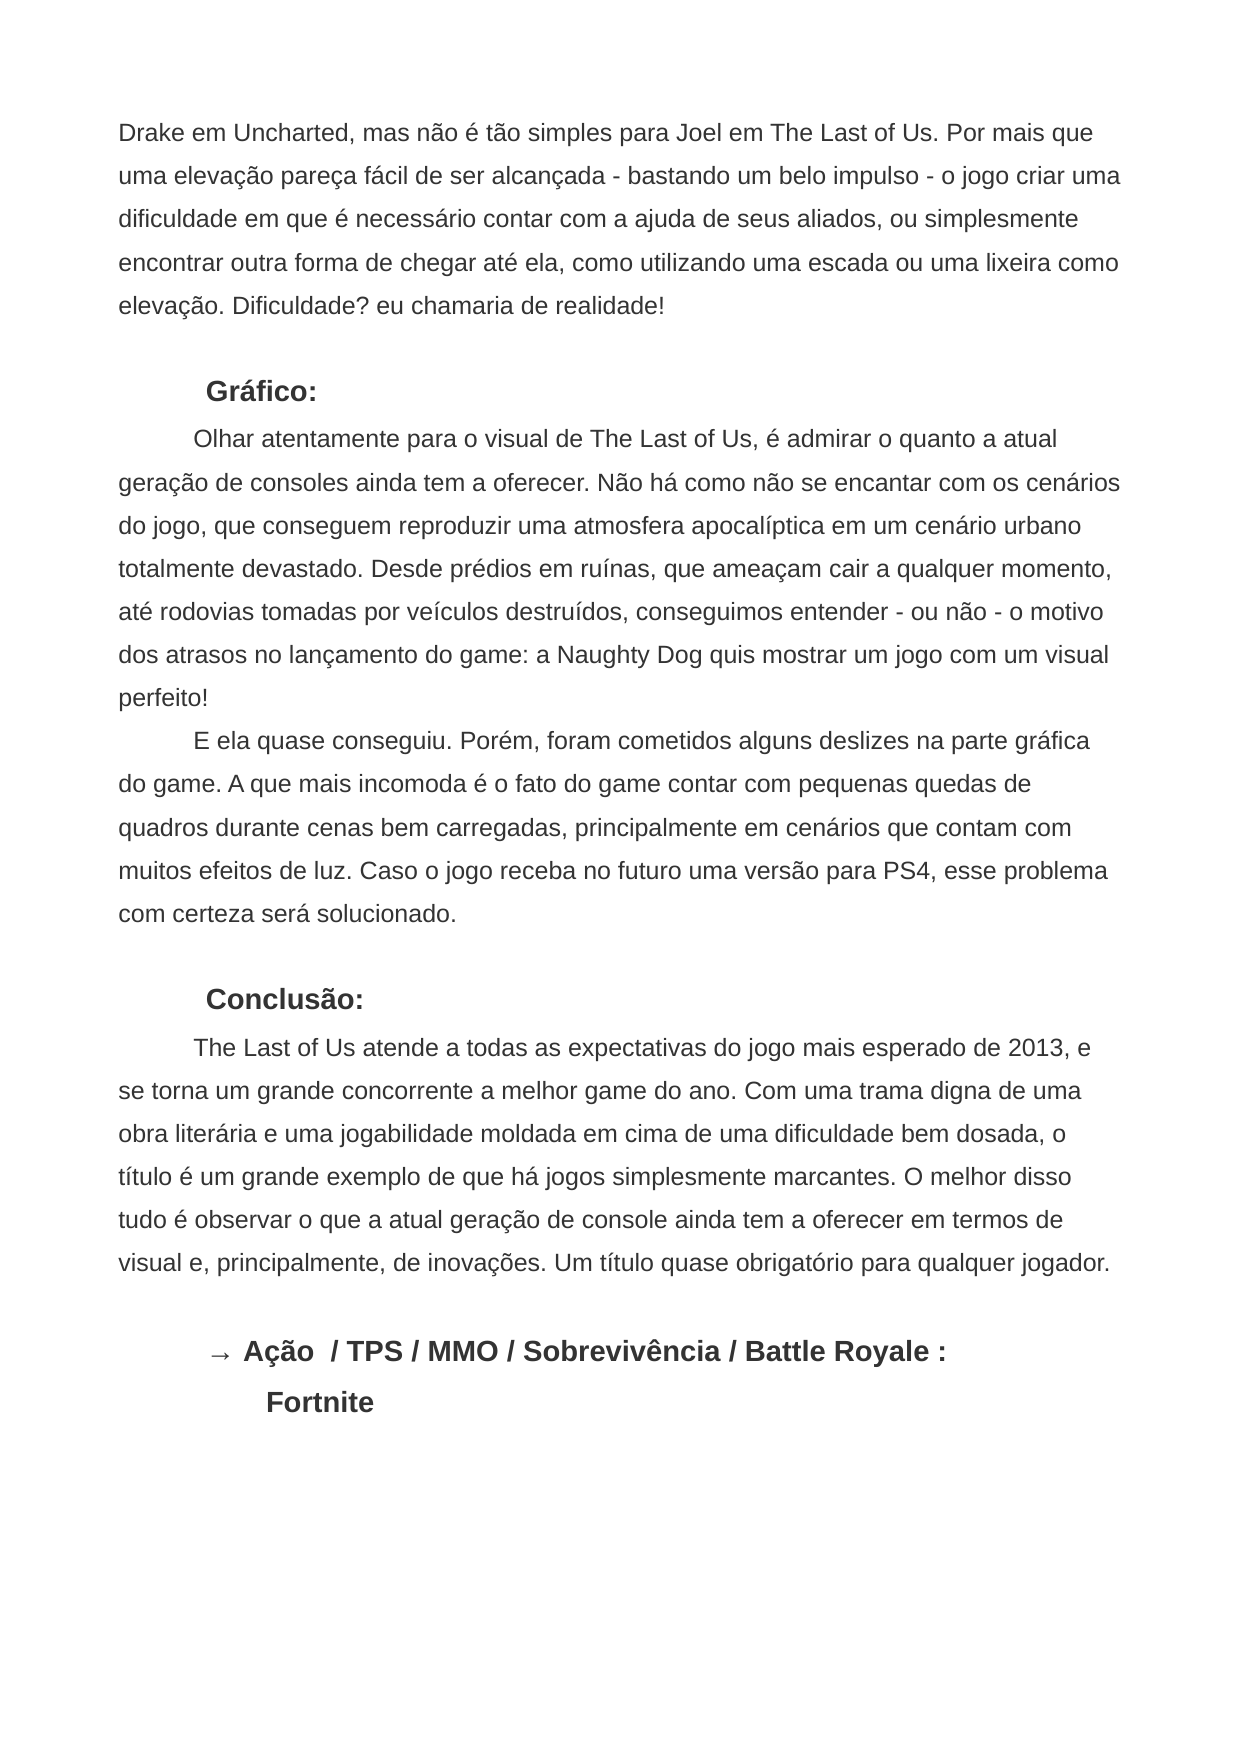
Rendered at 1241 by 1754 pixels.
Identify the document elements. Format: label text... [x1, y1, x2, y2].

text Drake em Uncharted, mas não é tão simples para Joel em The Last of Us. Por mais que uma elevação pareça fácil de ser alcançada - bastando um belo impulso - o jogo criar uma dificuldade em que é necessário contar com a ajuda de seus aliados, ou simplesmente encontrar outra forma de chegar até ela, como utilizando uma escada ou uma lixeira como elevação. Dificuldade? eu chamaria de realidade! [118, 118, 1122, 319]
text Gráfico: [118, 374, 1122, 408]
text The Last of Us atende a todas as expectativas do jogo mais esperado de 2013, e se torna um grande concorrente a melhor game do ano. Com uma trama digna de uma obra literária e uma jogabilidade moldada em cima de uma dificuldade bem dosada, o título é um grande exemplo de que há jogos simplesmente marcantes. O melhor disso tudo é observar o que a atual geração de console ainda tem a oferecer em termos de visual e, principalmente, de inovações. Um título quase obrigatório para qualquer jogador. [118, 1032, 1122, 1277]
text E ela quase conseguiu. Porém, foram cometidos alguns deslizes na parte gráfica do game. A que mais incomoda é o fato do game contar com pequenas quedas de quadros durante cenas bem carregadas, principalmente em cenários que contam com muitos efeitos de luz. Caso o jogo receba no futuro uma versão para PS4, esse problema com certeza será solucionado. [118, 726, 1122, 927]
text Conclusão: [118, 982, 1122, 1016]
text → Ação / TPS / MMO / Sobrevivência / Battle Royale : [118, 1334, 1122, 1368]
text Fortnite [118, 1385, 1122, 1418]
text Olhar atentamente para o visual de The Last of Us, é admirar o quanto a atual geração de consoles ainda tem a oferecer. Não há como não se encantar com os cenários do jogo, que conseguem reproduzir uma atmosfera apocalíptica em um cenário urbano totalmente devastado. Desde prédios em ruínas, que ameaçam cair a qualquer momento, até rodovias tomadas por veículos destruídos, conseguimos entender - ou não - o motivo dos atrasos no lançamento do game: a Naughty Dog quis mostrar um jogo com um visual perfeito! [118, 424, 1122, 712]
